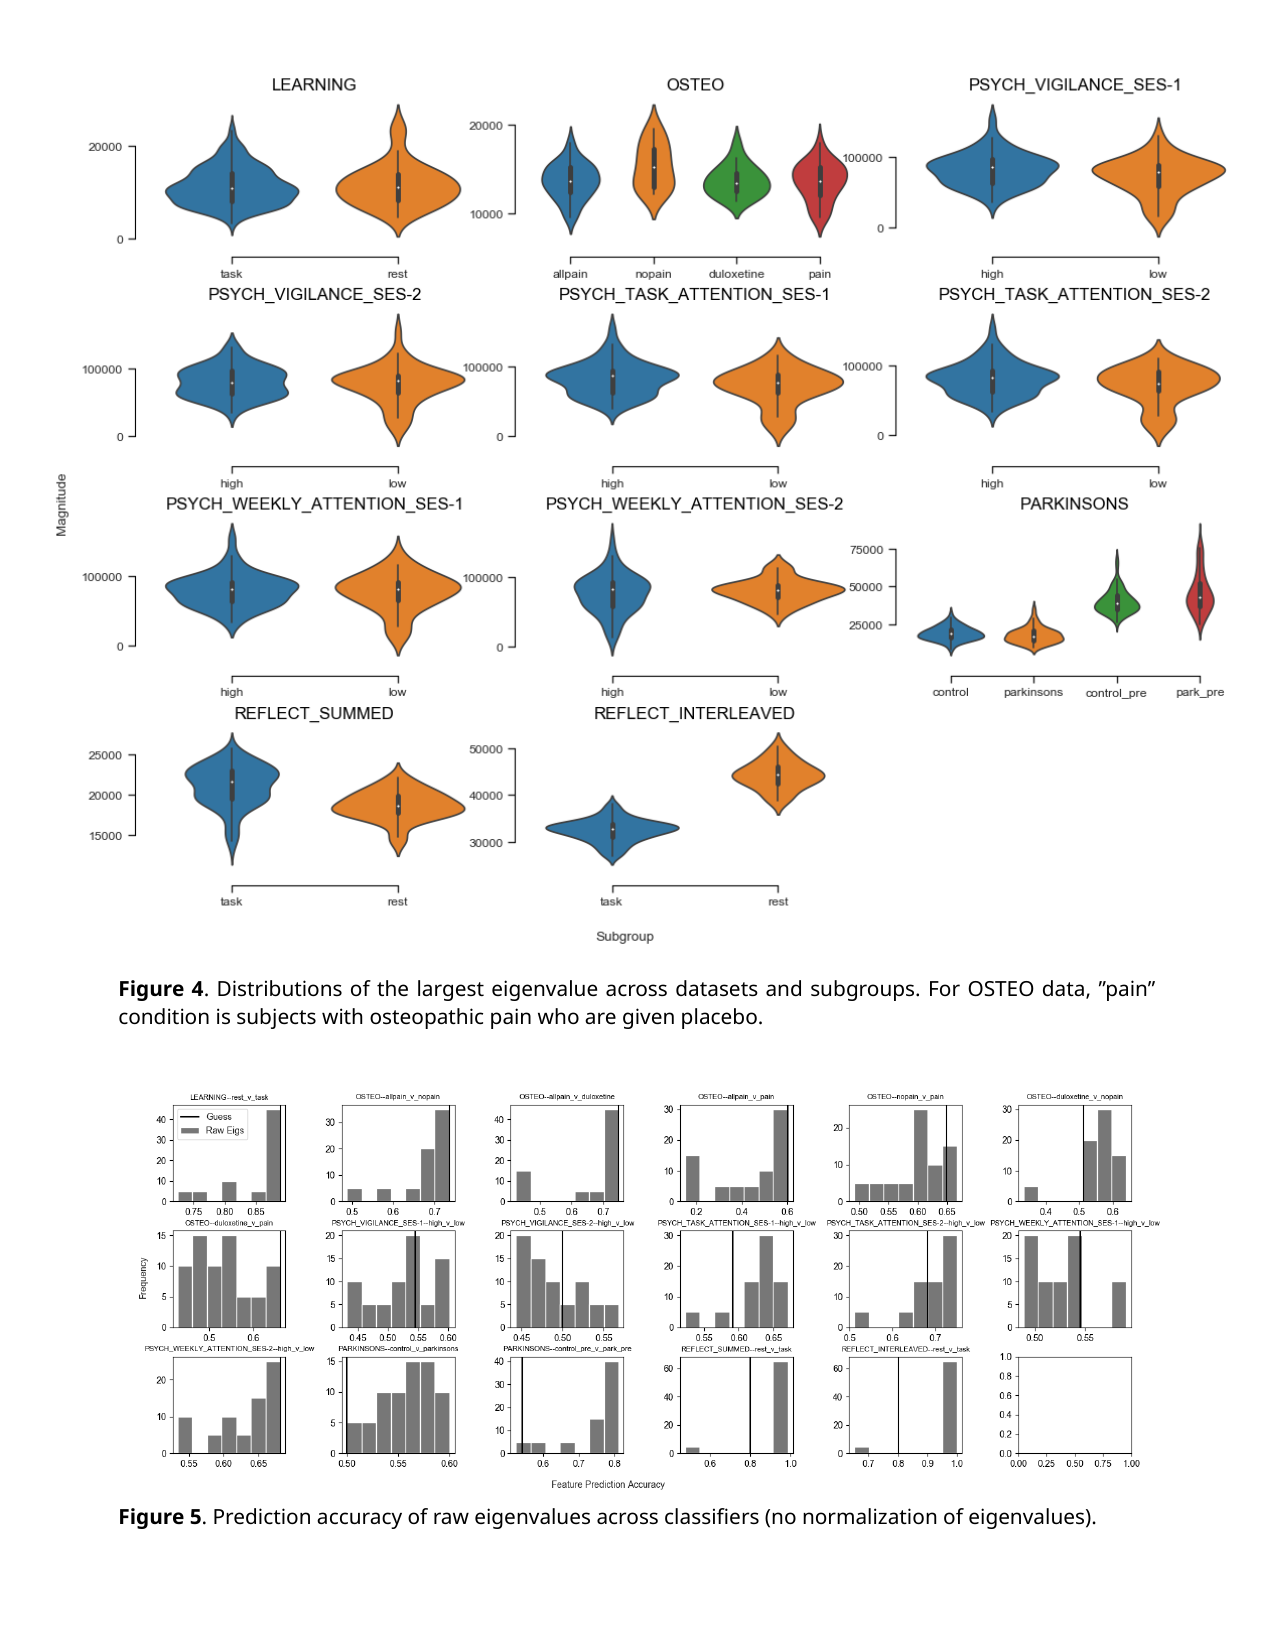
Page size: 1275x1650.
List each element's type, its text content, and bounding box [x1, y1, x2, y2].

text Figure 4. Distributions of the largest eigenvalue across datasets and subgroups. For OSTEO data, ”pain” condition is subjects with osteopathic pain who are given placebo. [118, 974, 1157, 1031]
picture [120, 1077, 1179, 1503]
text Figure 5. Prediction accuracy of raw eigenvalues across classifiers (no normalization of eigenvalues). [118, 1066, 1157, 1531]
picture [37, 66, 1238, 974]
